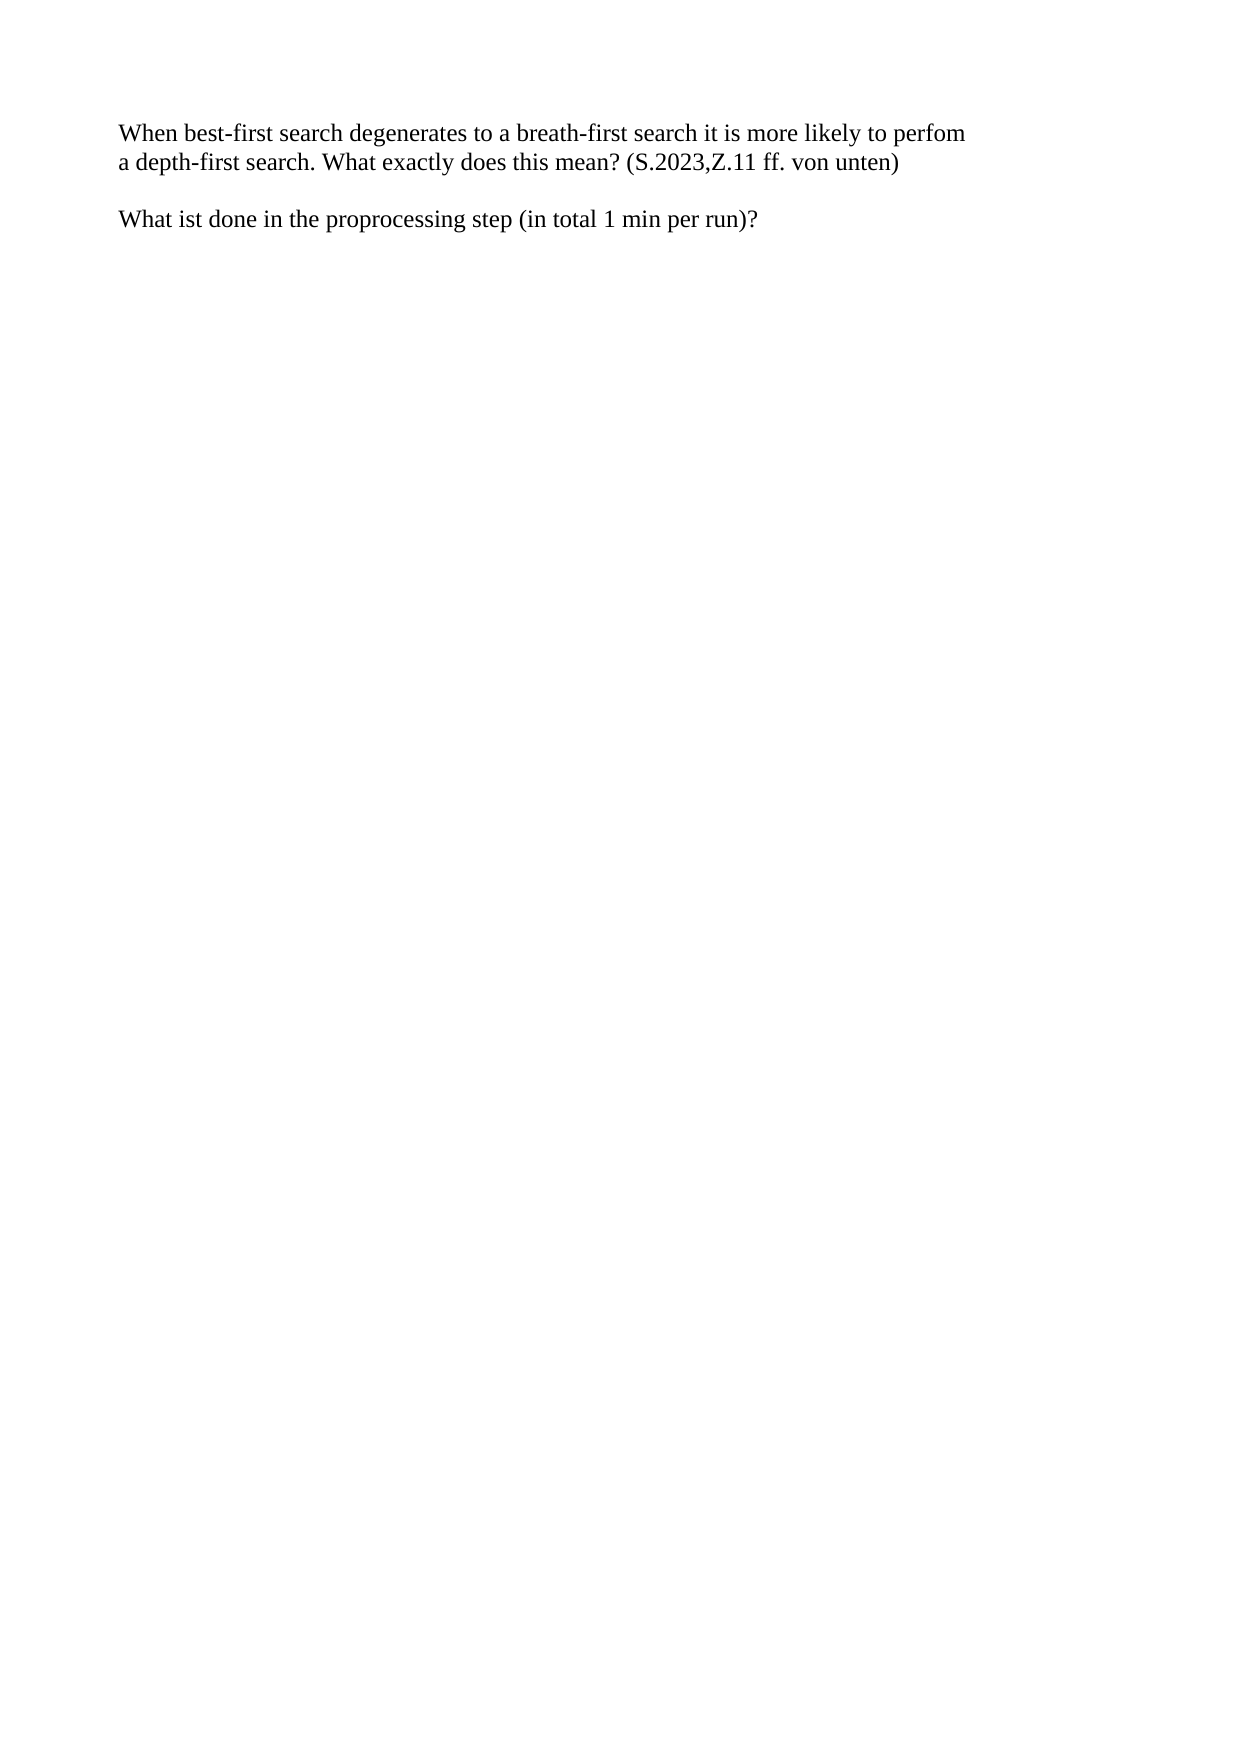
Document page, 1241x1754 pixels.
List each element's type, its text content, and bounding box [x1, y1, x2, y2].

text When best-first search degenerates to a breath-first search it is more likely to perfom [118, 118, 1122, 147]
text What ist done in the proprocessing step (in total 1 min per run)? [118, 204, 1122, 233]
text a depth-first search. What exactly does this mean? (S.2023,Z.11 ff. von unten) [118, 147, 1122, 176]
